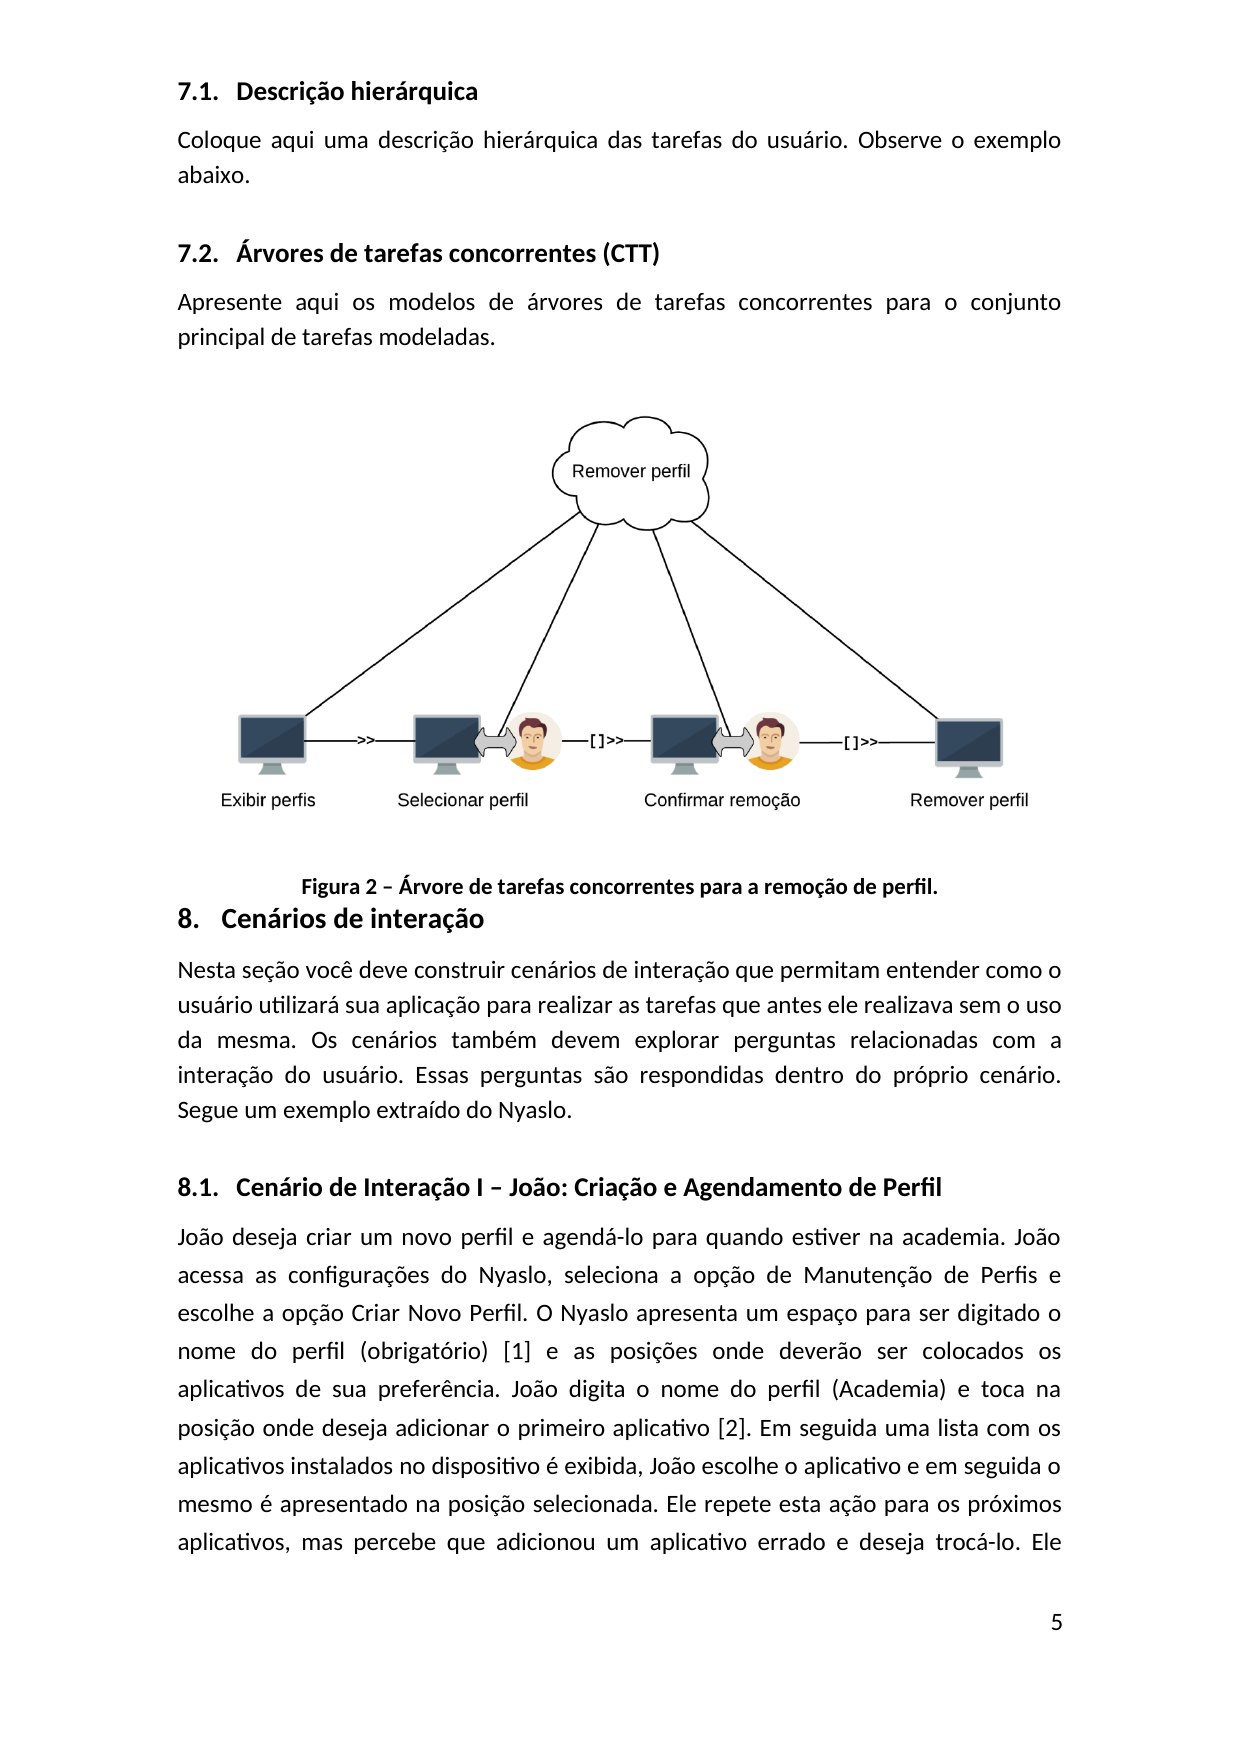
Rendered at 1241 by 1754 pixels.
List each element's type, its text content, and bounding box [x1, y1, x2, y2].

subtitle Árvores de tarefas concorrentes (CTT) [177, 236, 1063, 269]
text Figura 2 – Árvore de tarefas concorrentes para a remoção de perfil. [177, 872, 1063, 901]
text Nesta seção você deve construir cenários de interação que permitam entender como o usuário utilizará sua aplicação para realizar as tarefas que antes ele realizava sem o uso da mesma. Os cenários também devem explorar perguntas relacionadas com a interação do usuário. Essas perguntas são respondidas dentro do próprio cenário. Segue um exemplo extraído do Nyaslo. [177, 954, 1063, 1124]
text Apresente aqui os modelos de árvores de tarefas concorrentes para o conjunto principal de tarefas modeladas. [177, 286, 1063, 352]
text Coloque aqui uma descrição hierárquica das tarefas do usuário. Observe o exemplo abaixo. [177, 124, 1063, 190]
text João deseja criar um novo perfil e agendá-lo para quando estiver na academia. João acessa as configurações do Nyaslo, seleciona a opção de Manutenção de Perfis e escolhe a opção Criar Novo Perfil. O Nyaslo apresenta um espaço para ser digitado o nome do perfil (obrigatório) [1] e as posições onde deverão ser colocados os aplicativos de sua preferência. João digita o nome do perfil (Academia) e toca na posição onde deseja adicionar o primeiro aplicativo [2]. Em seguida uma lista com os aplicativos instalados no dispositivo é exibida, João escolhe o aplicativo e em seguida o mesmo é apresentado na posição selecionada. Ele repete esta ação para os próximos aplicativos, mas percebe que adicionou um aplicativo errado e deseja trocá-lo. Ele [177, 1221, 1063, 1557]
subtitle Cenário de Interação I – João: Criação e Agendamento de Perfil [177, 1171, 1063, 1204]
subtitle Descrição hierárquica [177, 74, 1063, 107]
subtitle Cenários de interação [177, 901, 1063, 936]
